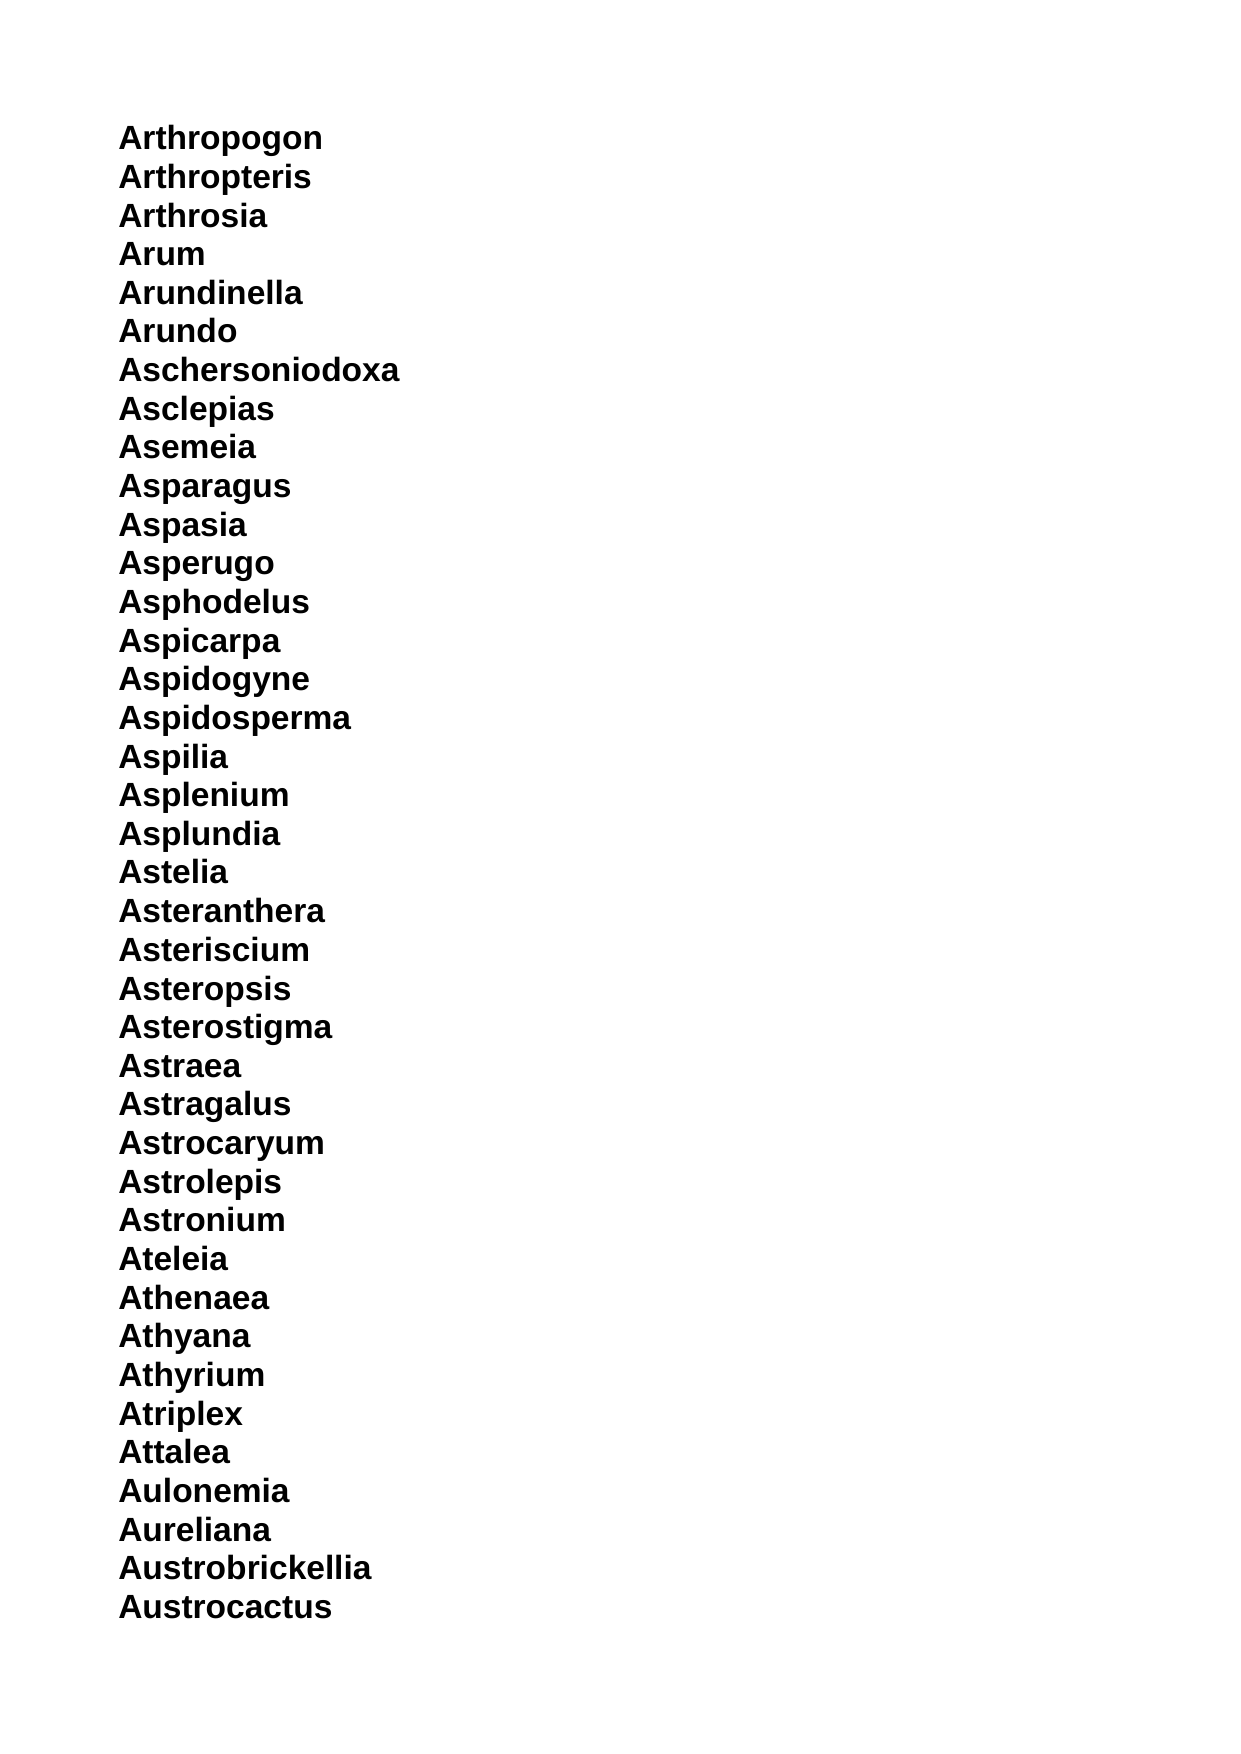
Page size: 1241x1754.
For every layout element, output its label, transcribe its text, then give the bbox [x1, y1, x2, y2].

subtitle Arthropogon Arthropteris Arthrosia Arum Arundinella Arundo Aschersoniodoxa Asclepias Asemeia Asparagus Aspasia Asperugo Asphodelus Aspicarpa Aspidogyne Aspidosperma Aspilia Asplenium Asplundia Astelia Asteranthera Asteriscium Asteropsis Asterostigma Astraea Astragalus Astrocaryum Astrolepis Astronium Ateleia Athenaea Athyana Athyrium Atriplex Attalea Aulonemia Aureliana Austrobrickellia Austrocactus [118, 118, 1122, 1625]
